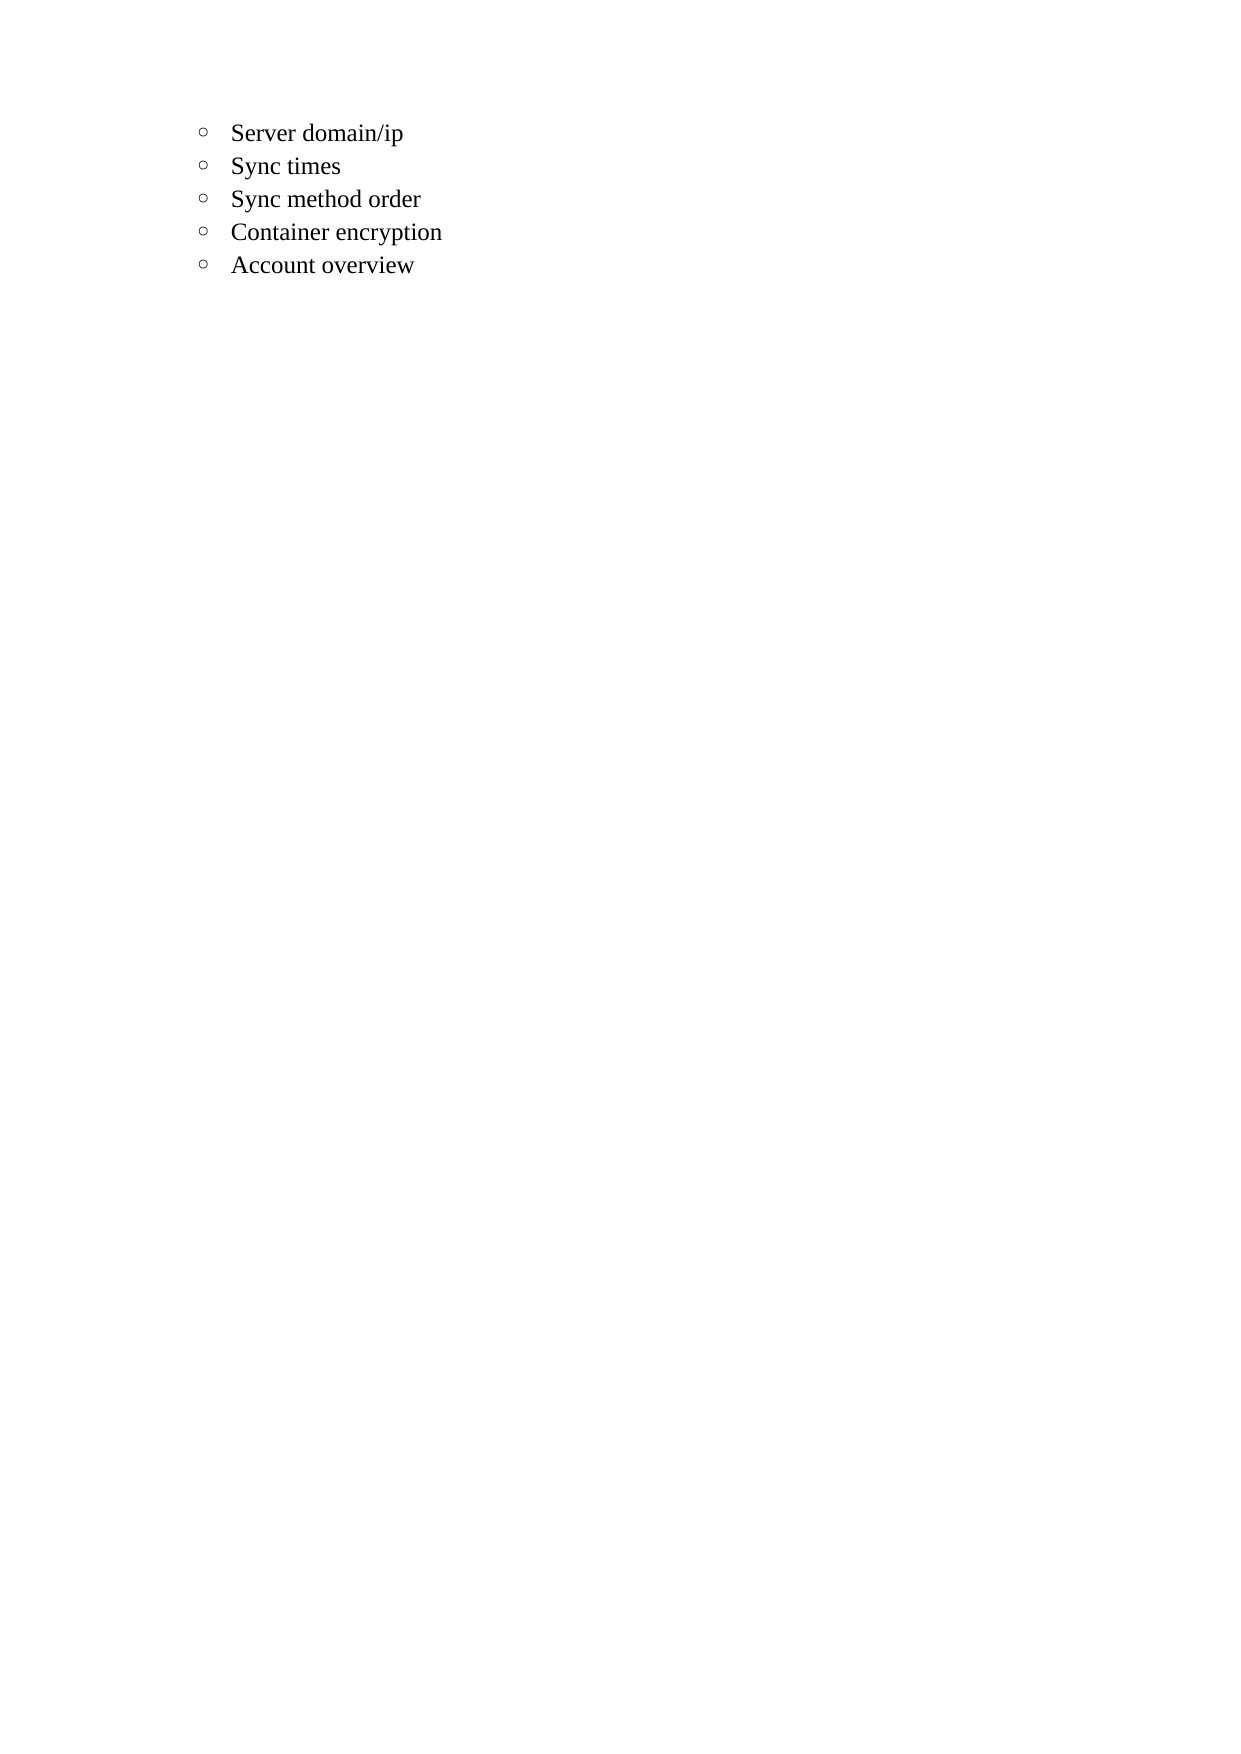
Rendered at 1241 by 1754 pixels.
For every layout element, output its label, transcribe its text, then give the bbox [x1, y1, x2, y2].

list Container encryption [193, 217, 1122, 246]
list Account overview [193, 250, 1122, 279]
list Server domain/ip [193, 118, 1122, 147]
list Sync times [193, 151, 1122, 180]
list Sync method order [193, 184, 1122, 213]
